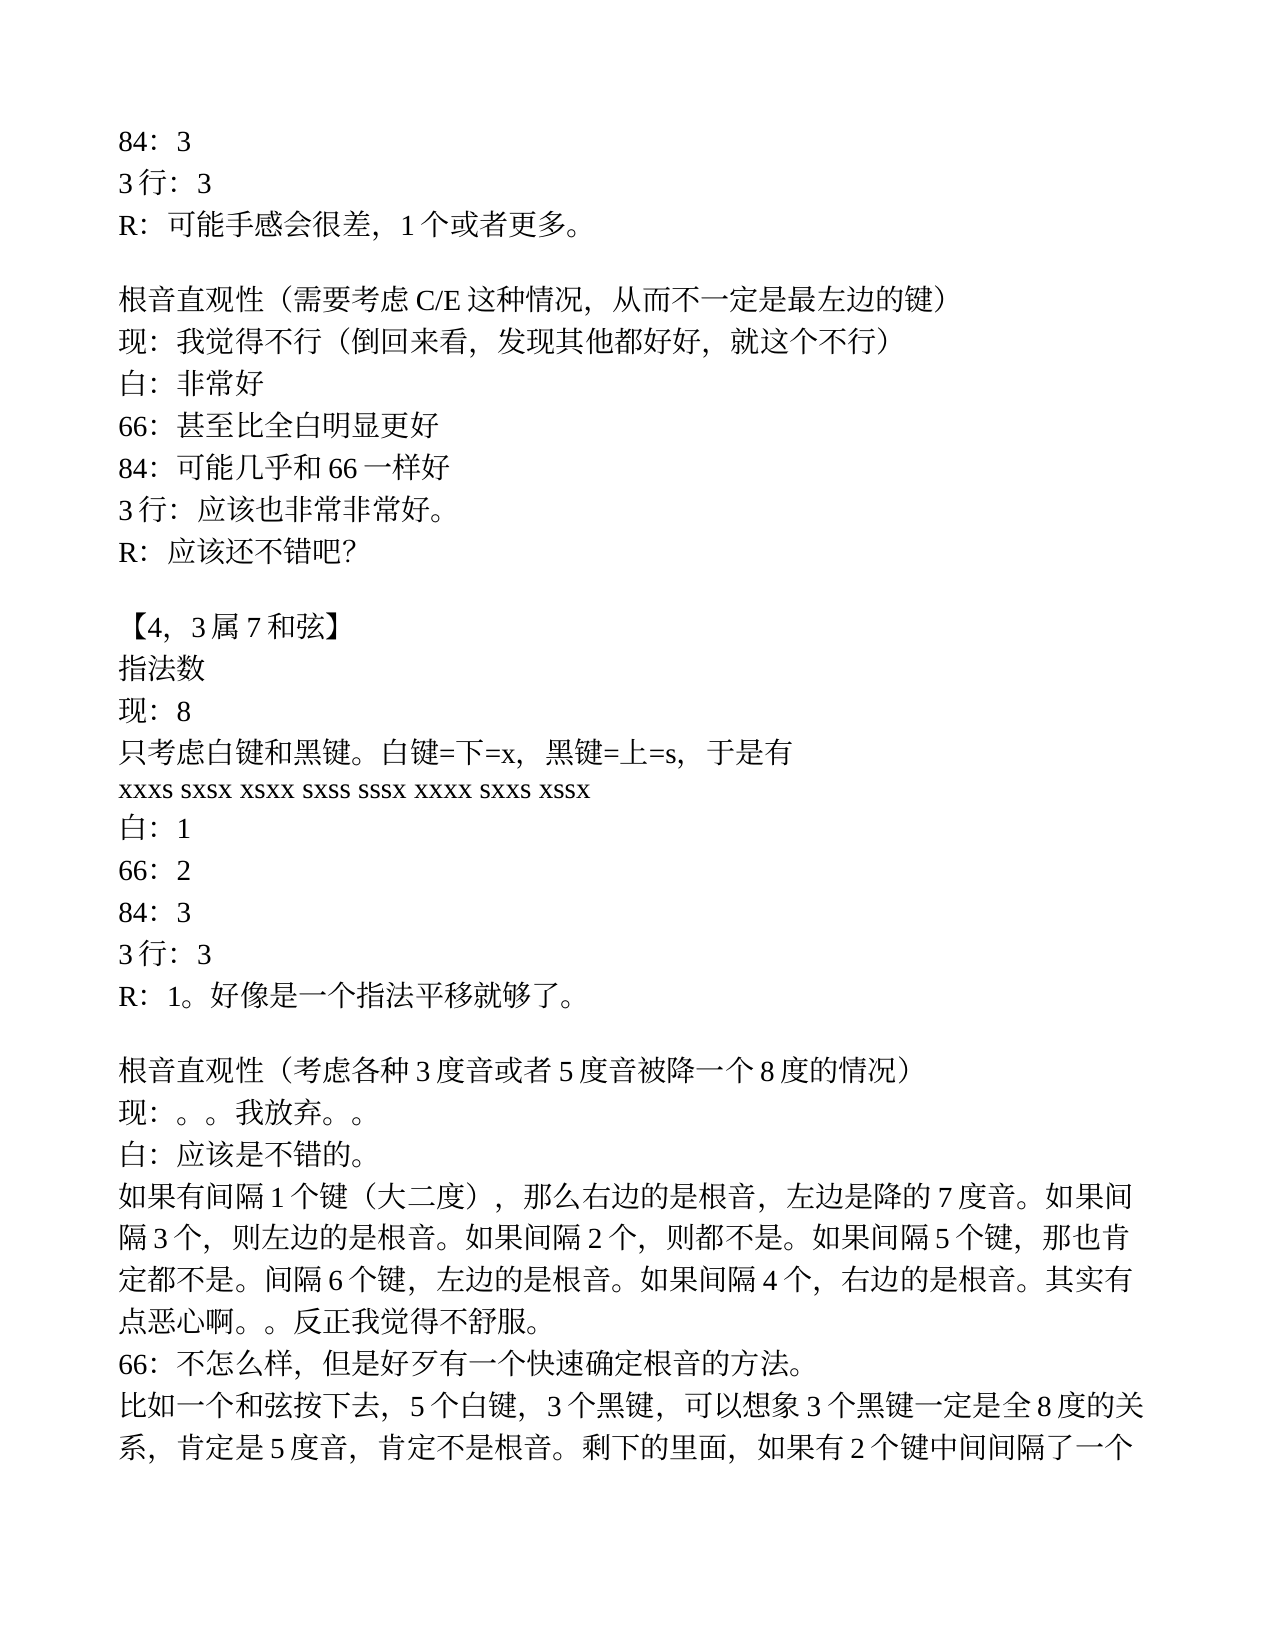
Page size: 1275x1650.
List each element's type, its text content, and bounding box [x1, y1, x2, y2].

text 根音直观性（需要考虑C/E这种情况，从而不一定是最左边的键） [118, 277, 1157, 319]
text 66：不怎么样，但是好歹有一个快速确定根音的方法。 [118, 1341, 1157, 1383]
text 3行：3 [118, 931, 1157, 972]
text R：可能手感会很差，1个或者更多。 [118, 202, 1157, 244]
text 66：甚至比全白明显更好 [118, 403, 1157, 445]
text 【4，3属7和弦】 [118, 604, 1157, 646]
text 指法数 [118, 646, 1157, 688]
text 只考虑白键和黑键。白键=下=x，黑键=上=s，于是有 [118, 729, 1157, 771]
text 66：2 [118, 847, 1157, 889]
text 84：可能几乎和66一样好 [118, 445, 1157, 487]
text 3行：应该也非常非常好。 [118, 487, 1157, 528]
text 白：应该是不错的。 [118, 1132, 1157, 1173]
text 84：3 [118, 889, 1157, 931]
text 现：。。我放弃。。 [118, 1090, 1157, 1132]
text 如果有间隔1个键（大二度），那么右边的是根音，左边是降的7度音。如果间隔3个，则左边的是根音。如果间隔2个，则都不是。如果间隔5个键，那也肯定都不是。间隔6个键，左边的是根音。如果间隔4个，右边的是根音。其实有点恶心啊。。反正我觉得不舒服。 [118, 1173, 1157, 1341]
text 比如一个和弦按下去，5个白键，3个黑键，可以想象3个黑键一定是全8度的关系，肯定是5度音，肯定不是根音。剩下的里面，如果有2个键中间间隔了一个 [118, 1383, 1157, 1467]
text 白：非常好 [118, 361, 1157, 403]
text 84：3 [118, 118, 1157, 160]
text R：1。好像是一个指法平移就够了。 [118, 972, 1157, 1014]
text 现：我觉得不行（倒回来看，发现其他都好好，就这个不行） [118, 319, 1157, 361]
text xxxs sxsx xsxx sxss sssx xxxx sxxs xssx [118, 771, 1157, 805]
text 根音直观性（考虑各种3度音或者5度音被降一个8度的情况） [118, 1048, 1157, 1090]
text R：应该还不错吧？ [118, 528, 1157, 570]
text 现：8 [118, 688, 1157, 729]
text 3行：3 [118, 160, 1157, 202]
text 白：1 [118, 805, 1157, 847]
